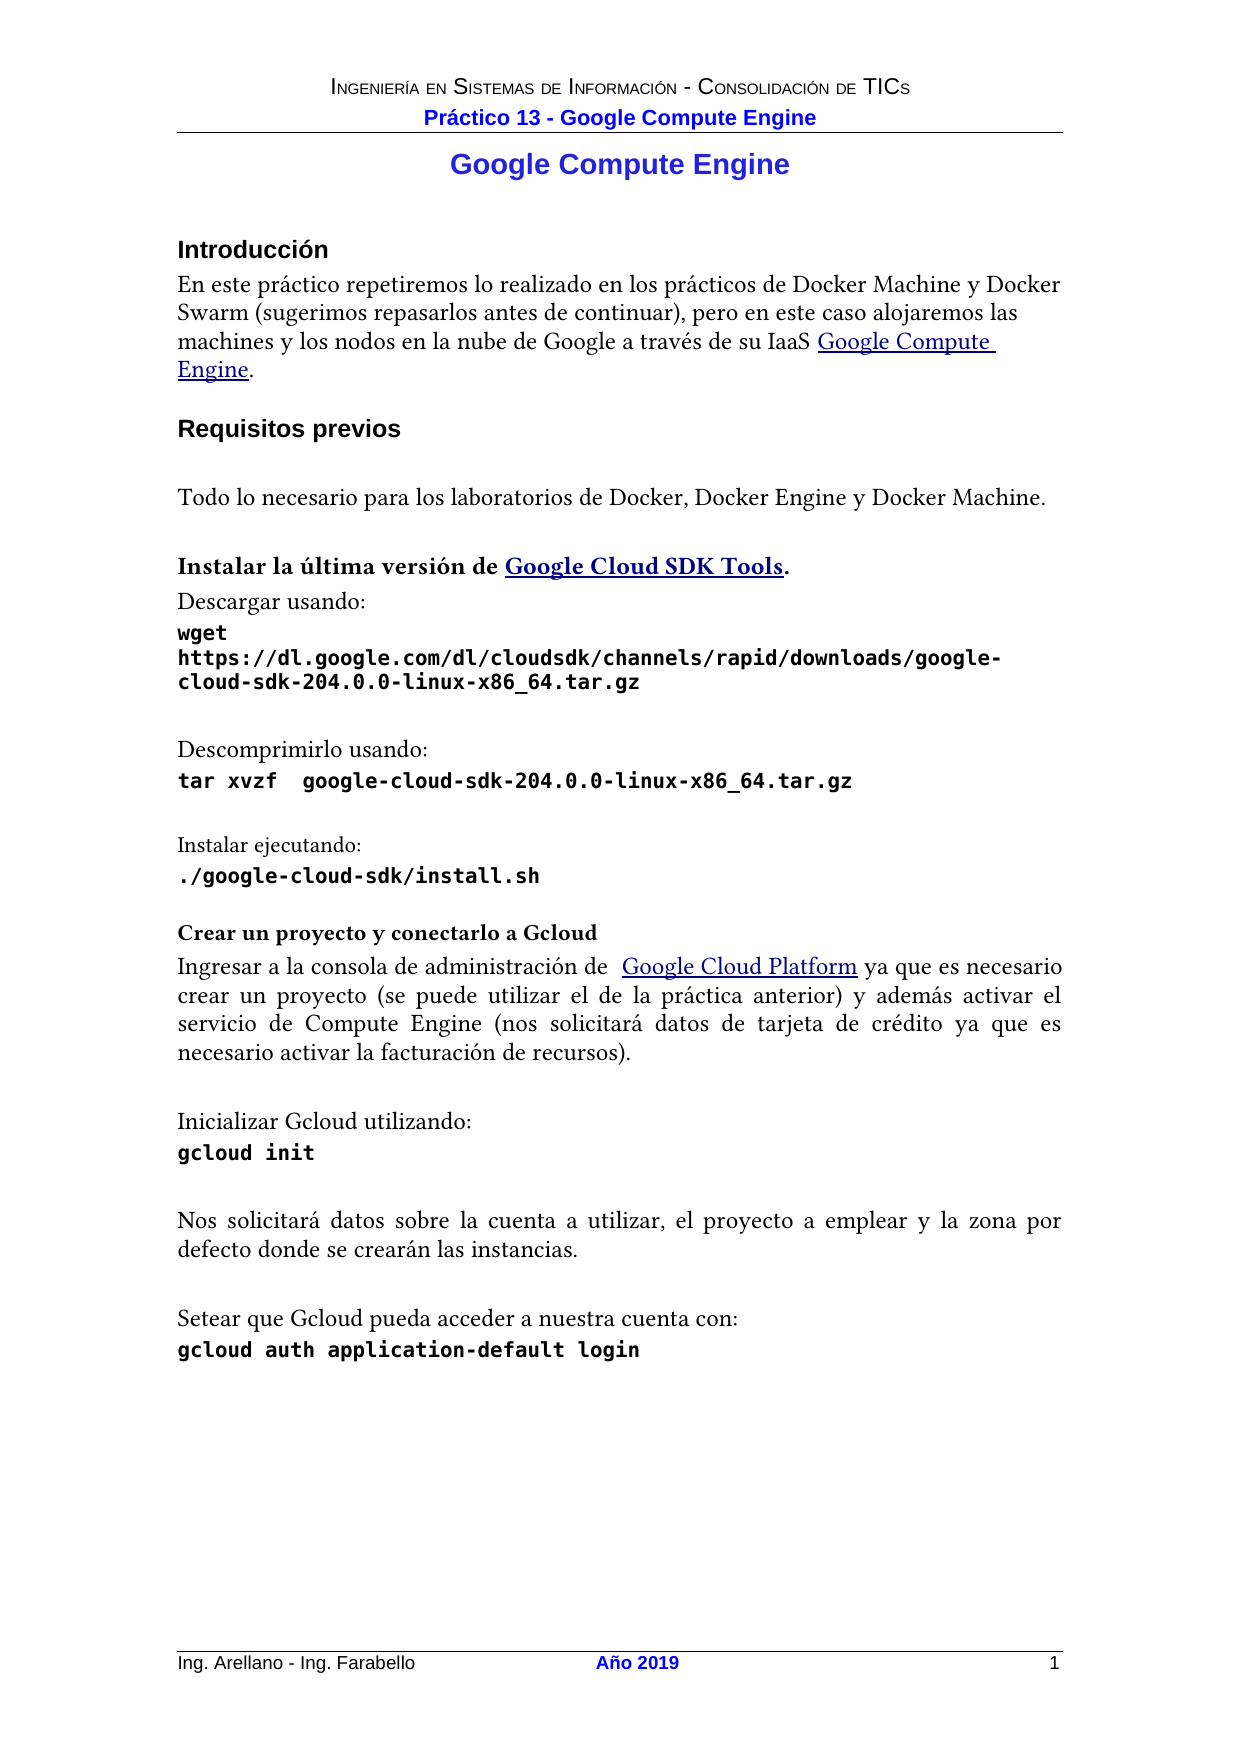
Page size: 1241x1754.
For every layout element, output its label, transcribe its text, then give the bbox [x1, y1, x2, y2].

subtitle Introducción [177, 235, 1063, 263]
text Descargar usando: [177, 587, 1063, 616]
text ./google-cloud-sdk/install.sh [177, 864, 1063, 888]
subtitle Google Compute Engine [177, 148, 1063, 180]
text Nos solicitará datos sobre la cuenta a utilizar, el proyecto a emplear y la zona por defecto donde se crearán las instancias. [177, 1206, 1063, 1263]
text Crear un proyecto y conectarlo a Gcloud [177, 920, 1063, 946]
text Ingresar a la consola de administración de Google Cloud Platform ya que es necesario crear un proyecto (se puede utilizar el de la práctica anterior) y además activar el servicio de Compute Engine (nos solicitará datos de tarjeta de crédito ya que es necesario activar la facturación de recursos). [177, 952, 1063, 1067]
text wget https://dl.google.com/dl/cloudsdk/channels/rapid/downloads/google-cloud-sdk-204.0.0-linux-x86_64.tar.gz [177, 621, 1063, 694]
text gcloud auth application-default login [177, 1338, 1063, 1362]
subtitle Requisitos previos [177, 415, 1063, 443]
text Todo lo necesario para los laboratorios de Docker, Docker Engine y Docker Machine. [177, 483, 1063, 512]
text Descomprimirlo usando: [177, 735, 1063, 763]
text Instalar la última versión de Google Cloud SDK Tools. [177, 552, 1063, 581]
text gcloud init [177, 1141, 1063, 1166]
text En este práctico repetiremos lo realizado en los prácticos de Docker Machine y Docker Swarm (sugerimos repasarlos antes de continuar), pero en este caso alojaremos las machines y los nodos en la nube de Google a través de su IaaS Google Compute Engine. [177, 270, 1063, 384]
text Instalar ejecutando: [177, 832, 1063, 858]
text Setear que Gcloud pueda acceder a nuestra cuenta con: [177, 1304, 1063, 1332]
text Inicializar Gcloud utilizando: [177, 1107, 1063, 1136]
text tar xvzf google-cloud-sdk-204.0.0-linux-x86_64.tar.gz [177, 769, 1063, 793]
